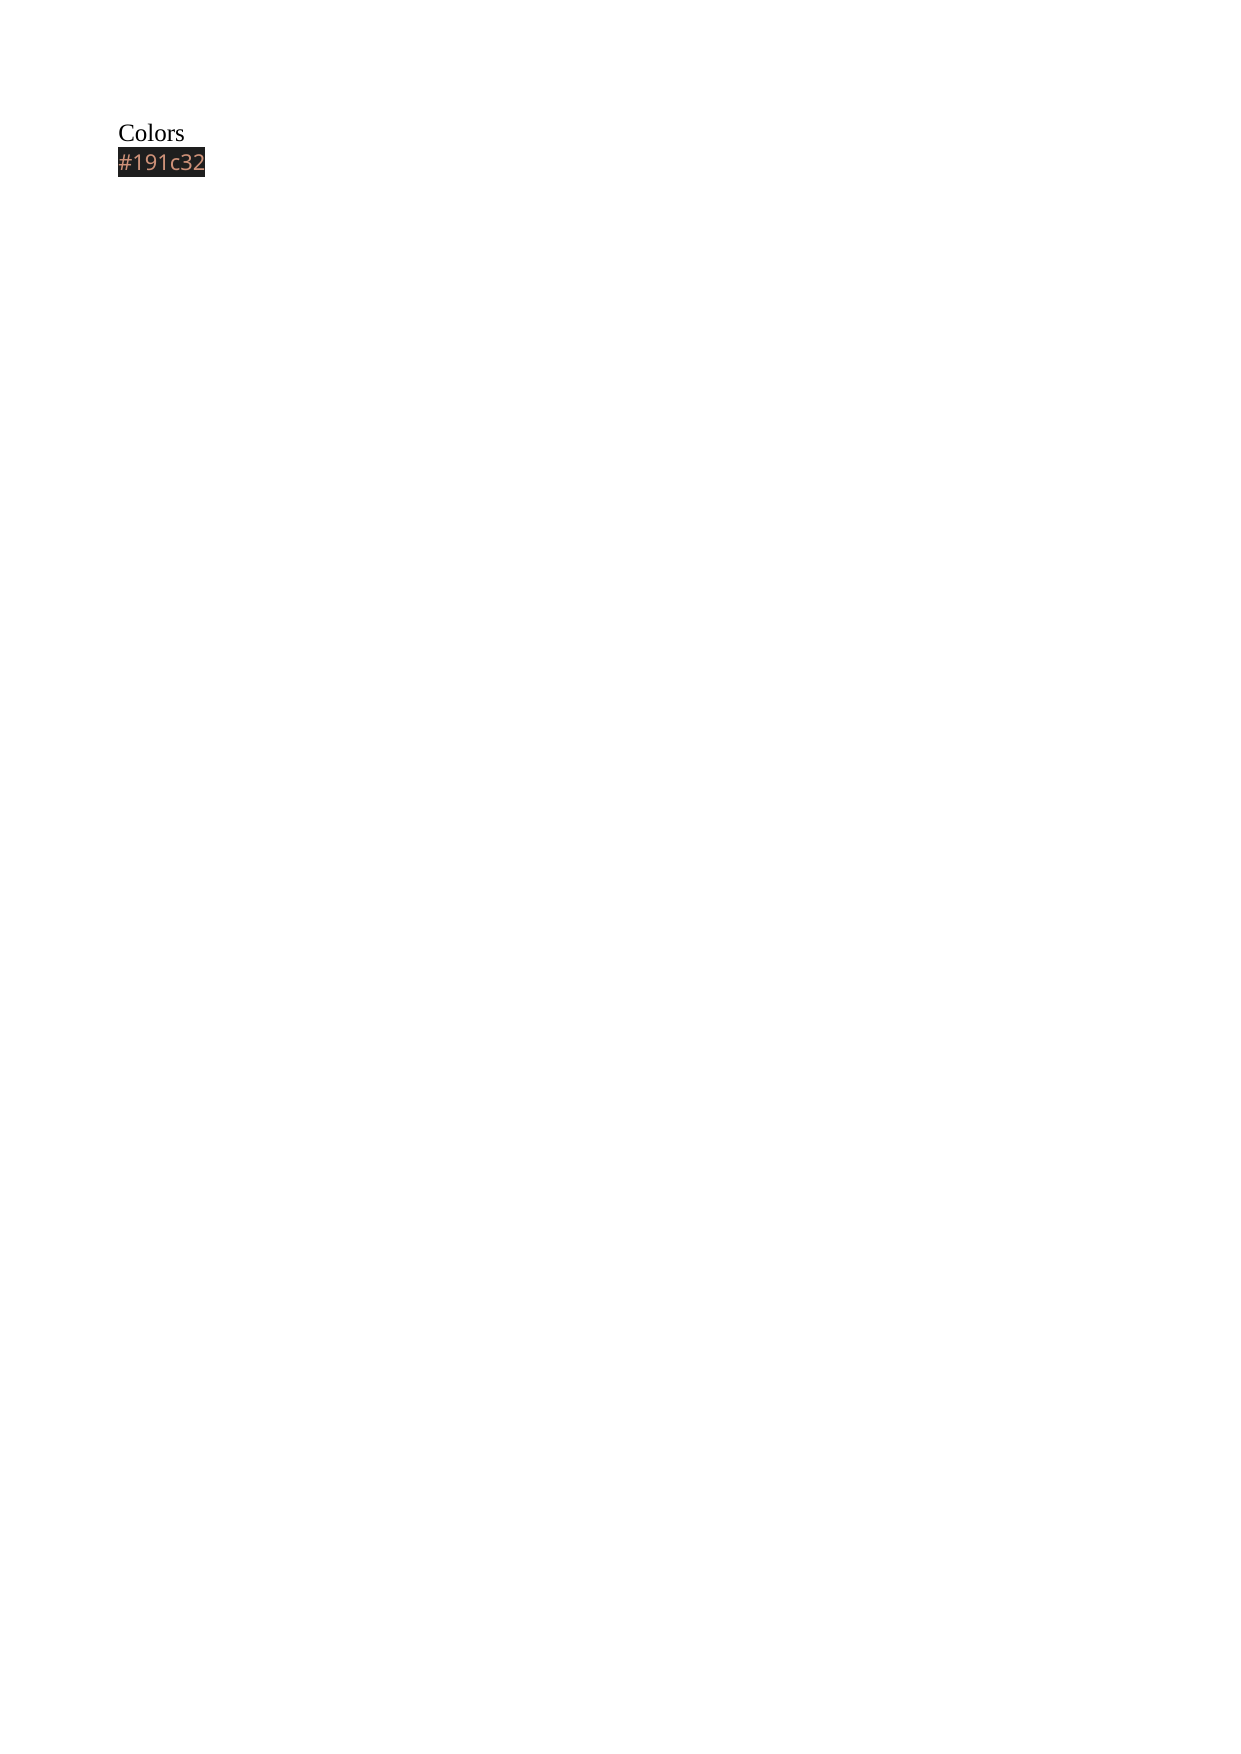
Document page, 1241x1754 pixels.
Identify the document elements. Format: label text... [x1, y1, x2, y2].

text #191c32 [118, 147, 1122, 177]
text Colors [118, 118, 1122, 147]
